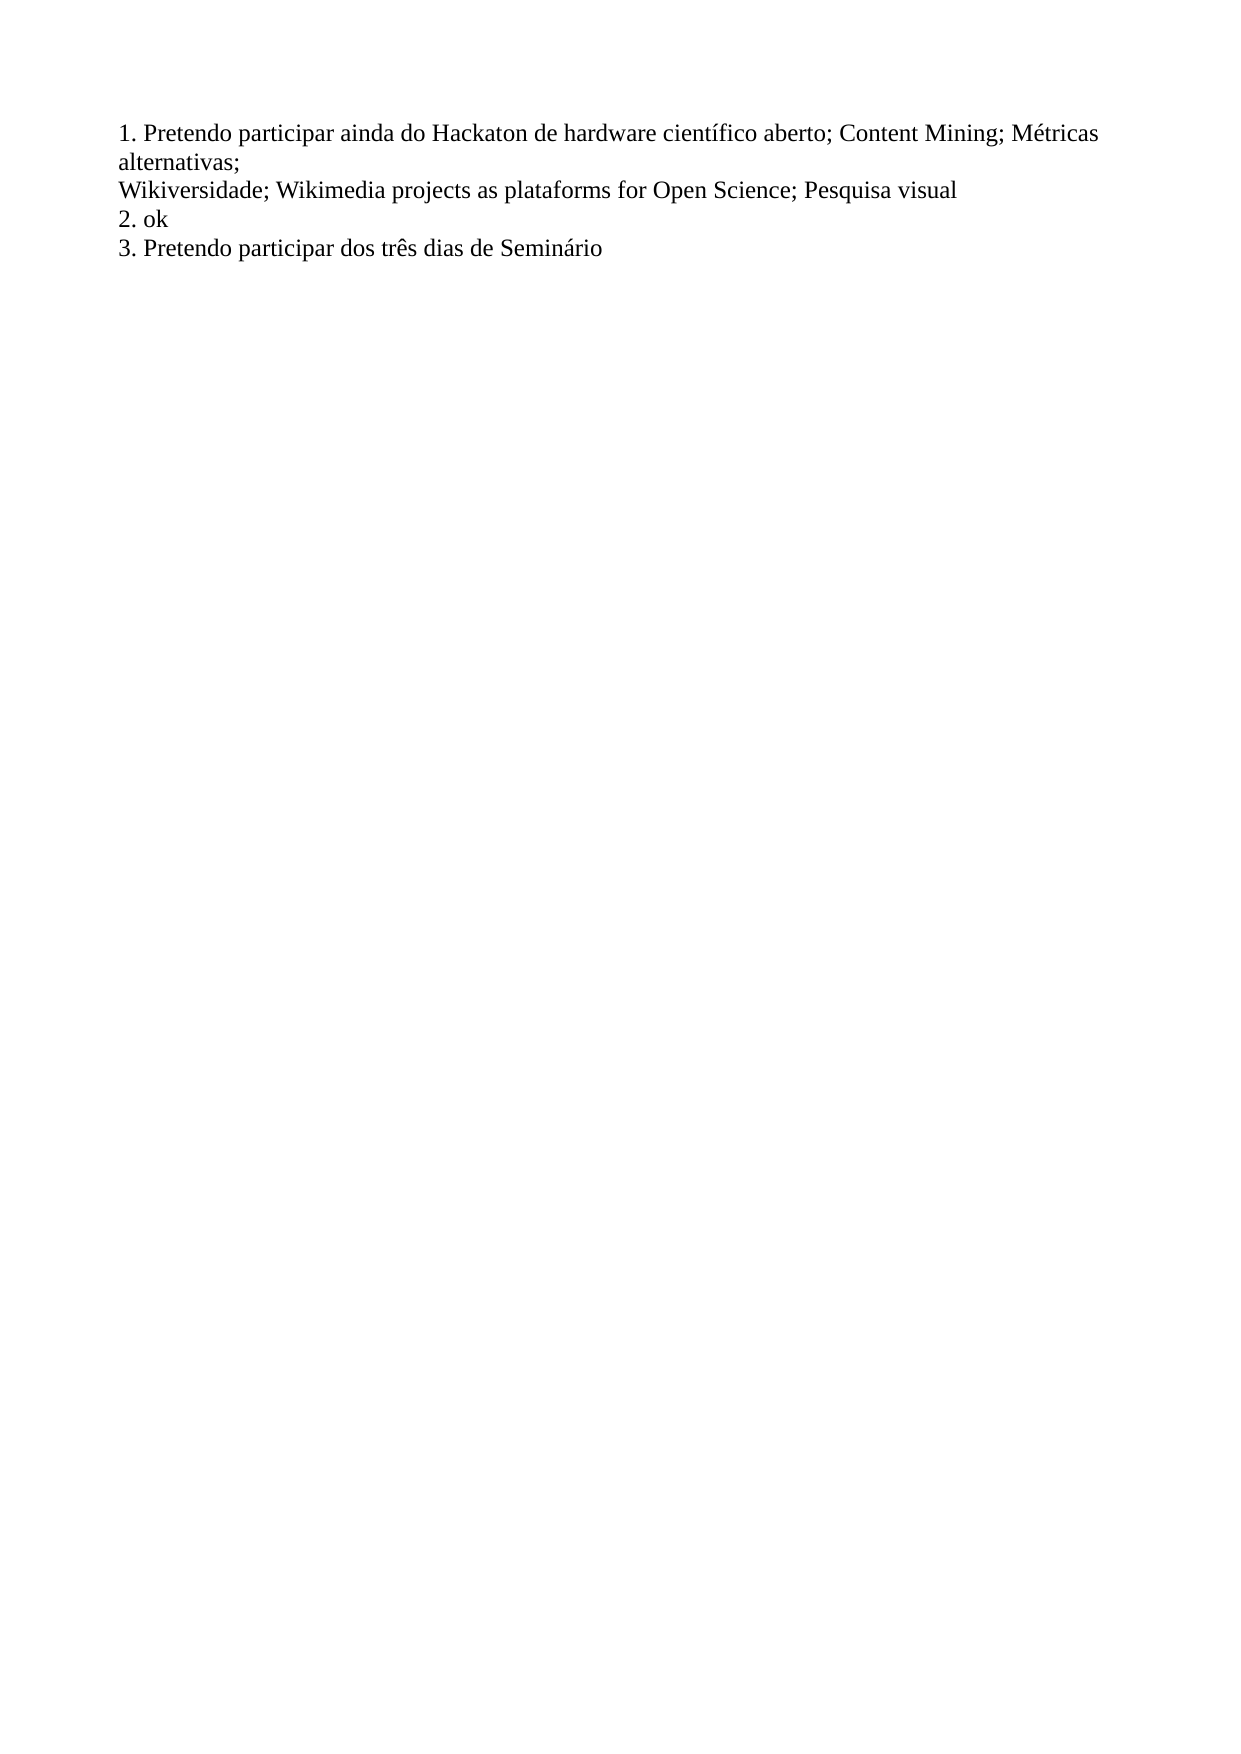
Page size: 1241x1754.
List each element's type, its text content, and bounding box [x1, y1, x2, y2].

text Wikiversidade; Wikimedia projects as plataforms for Open Science; Pesquisa visual [118, 176, 1122, 204]
text 1. Pretendo participar ainda do Hackaton de hardware científico aberto; Content Mining; Métricas alternativas; [118, 118, 1122, 176]
text 2. ok [118, 204, 1122, 233]
text 3. Pretendo participar dos três dias de Seminário [118, 233, 1122, 262]
